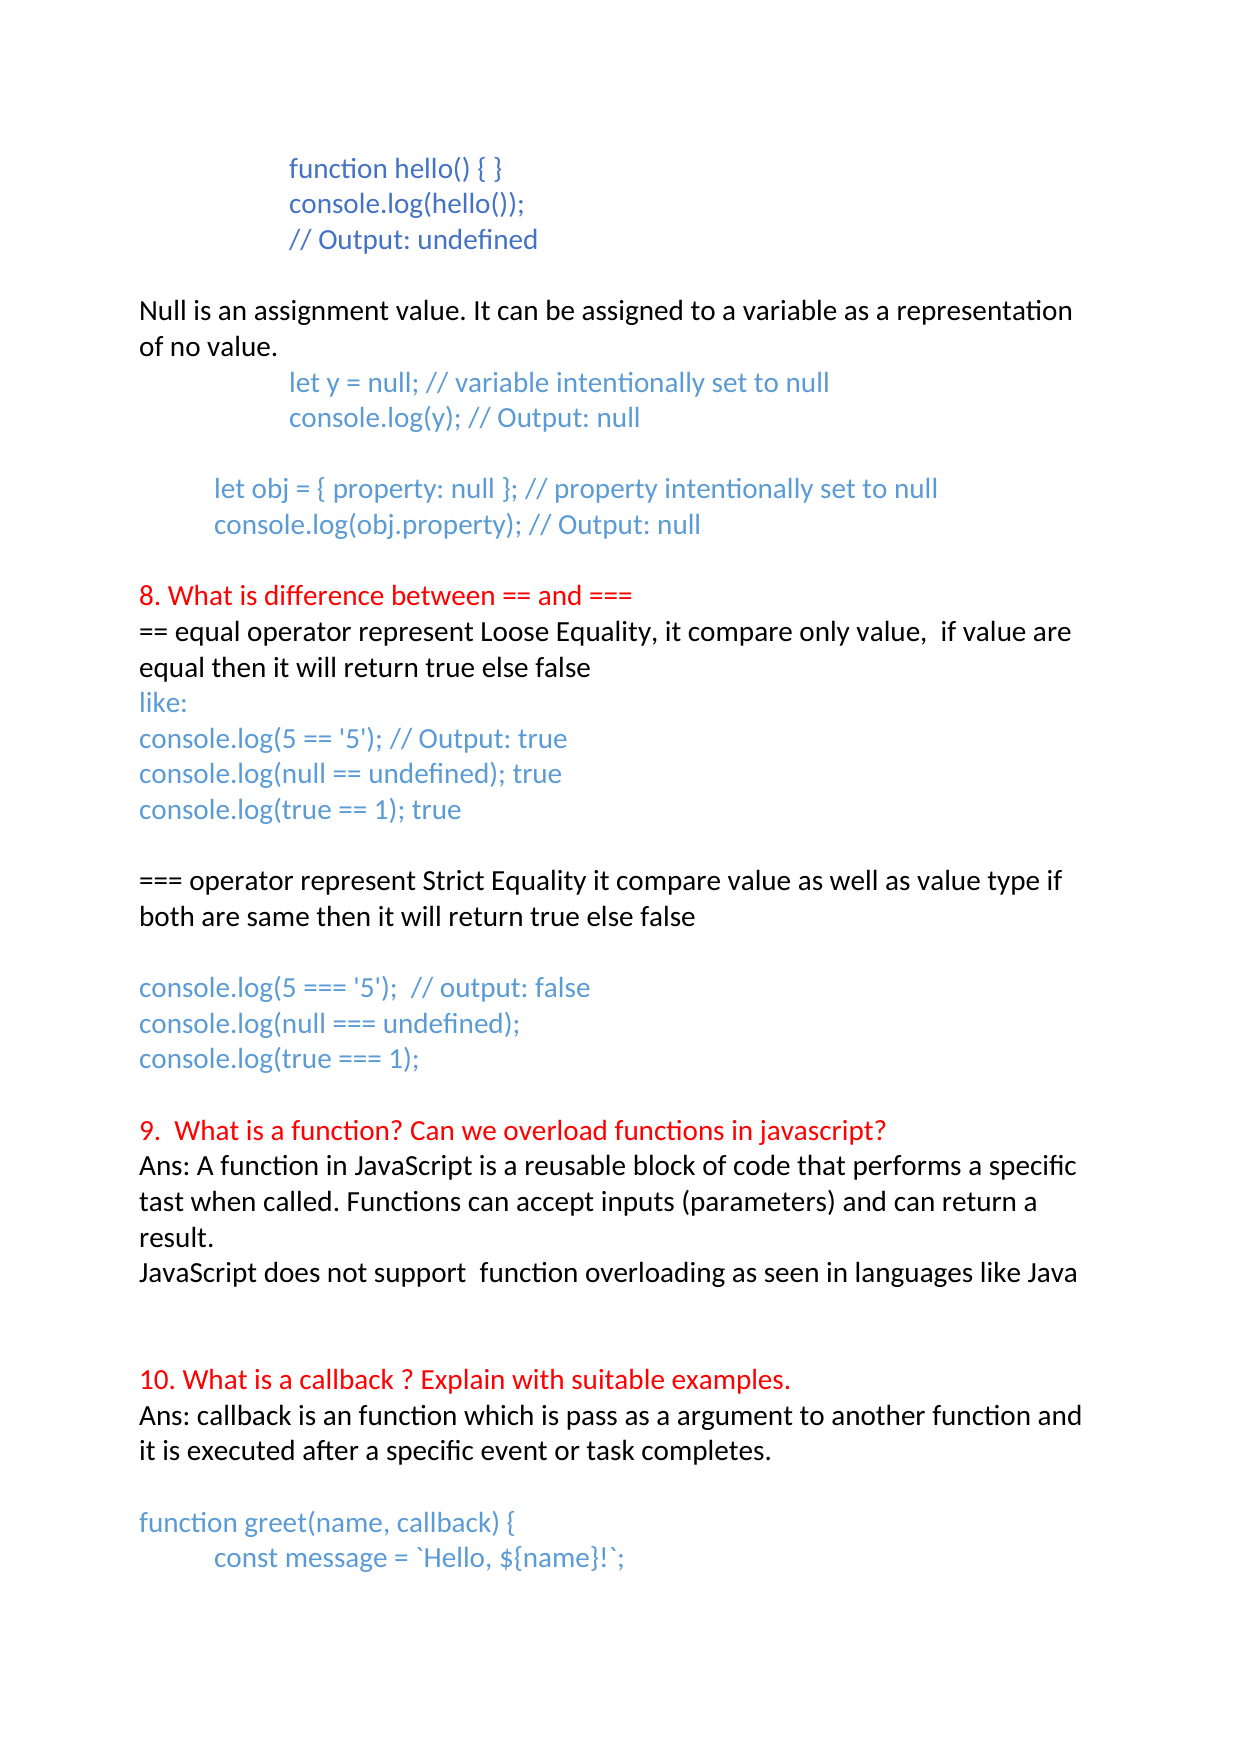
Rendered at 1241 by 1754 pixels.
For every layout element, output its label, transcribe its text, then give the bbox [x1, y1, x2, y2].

text 10. What is a callback ? Explain with suitable examples. [139, 1361, 1101, 1397]
text like: [139, 684, 1101, 720]
text console.log(obj.property); // Output: null [139, 506, 1101, 542]
text let obj = { property: null }; // property intentionally set to null [139, 471, 1101, 506]
text Ans: callback is an function which is pass as a argument to another function and it is executed after a specific event or task completes. [139, 1397, 1101, 1468]
text === operator represent Strict Equality it compare value as well as value type if both are same then it will return true else false [139, 862, 1101, 934]
text // Output: undefined [139, 221, 1101, 257]
text console.log(true === 1); [139, 1041, 1101, 1076]
text function greet(name, callback) { [139, 1504, 1101, 1539]
text function hello() { } [139, 150, 1101, 186]
text console.log(y); // Output: null [139, 399, 1101, 435]
text Null is an assignment value. It can be assigned to a variable as a representation of no value. [139, 292, 1101, 364]
text == equal operator represent Loose Equality, it compare only value, if value are equal then it will return true else false [139, 613, 1101, 684]
text JavaScript does not support function overloading as seen in languages like Java [139, 1254, 1101, 1290]
text 8. What is difference between == and === [139, 577, 1101, 613]
text console.log(null === undefined); [139, 1005, 1101, 1041]
text console.log(5 === '5'); // output: false [139, 969, 1101, 1005]
text console.log(hello()); [139, 186, 1101, 221]
text 9. What is a function? Can we overload functions in javascript? [139, 1112, 1101, 1147]
text Ans: A function in JavaScript is a reusable block of code that performs a specific tast when called. Functions can accept inputs (parameters) and can return a result. [139, 1147, 1101, 1254]
text let y = null; // variable intentionally set to null [139, 364, 1101, 399]
text console.log(5 == '5'); // Output: true [139, 720, 1101, 756]
text console.log(true == 1); true [139, 791, 1101, 827]
text console.log(null == undefined); true [139, 756, 1101, 791]
text const message = `Hello, ${name}!`; [139, 1539, 1101, 1575]
